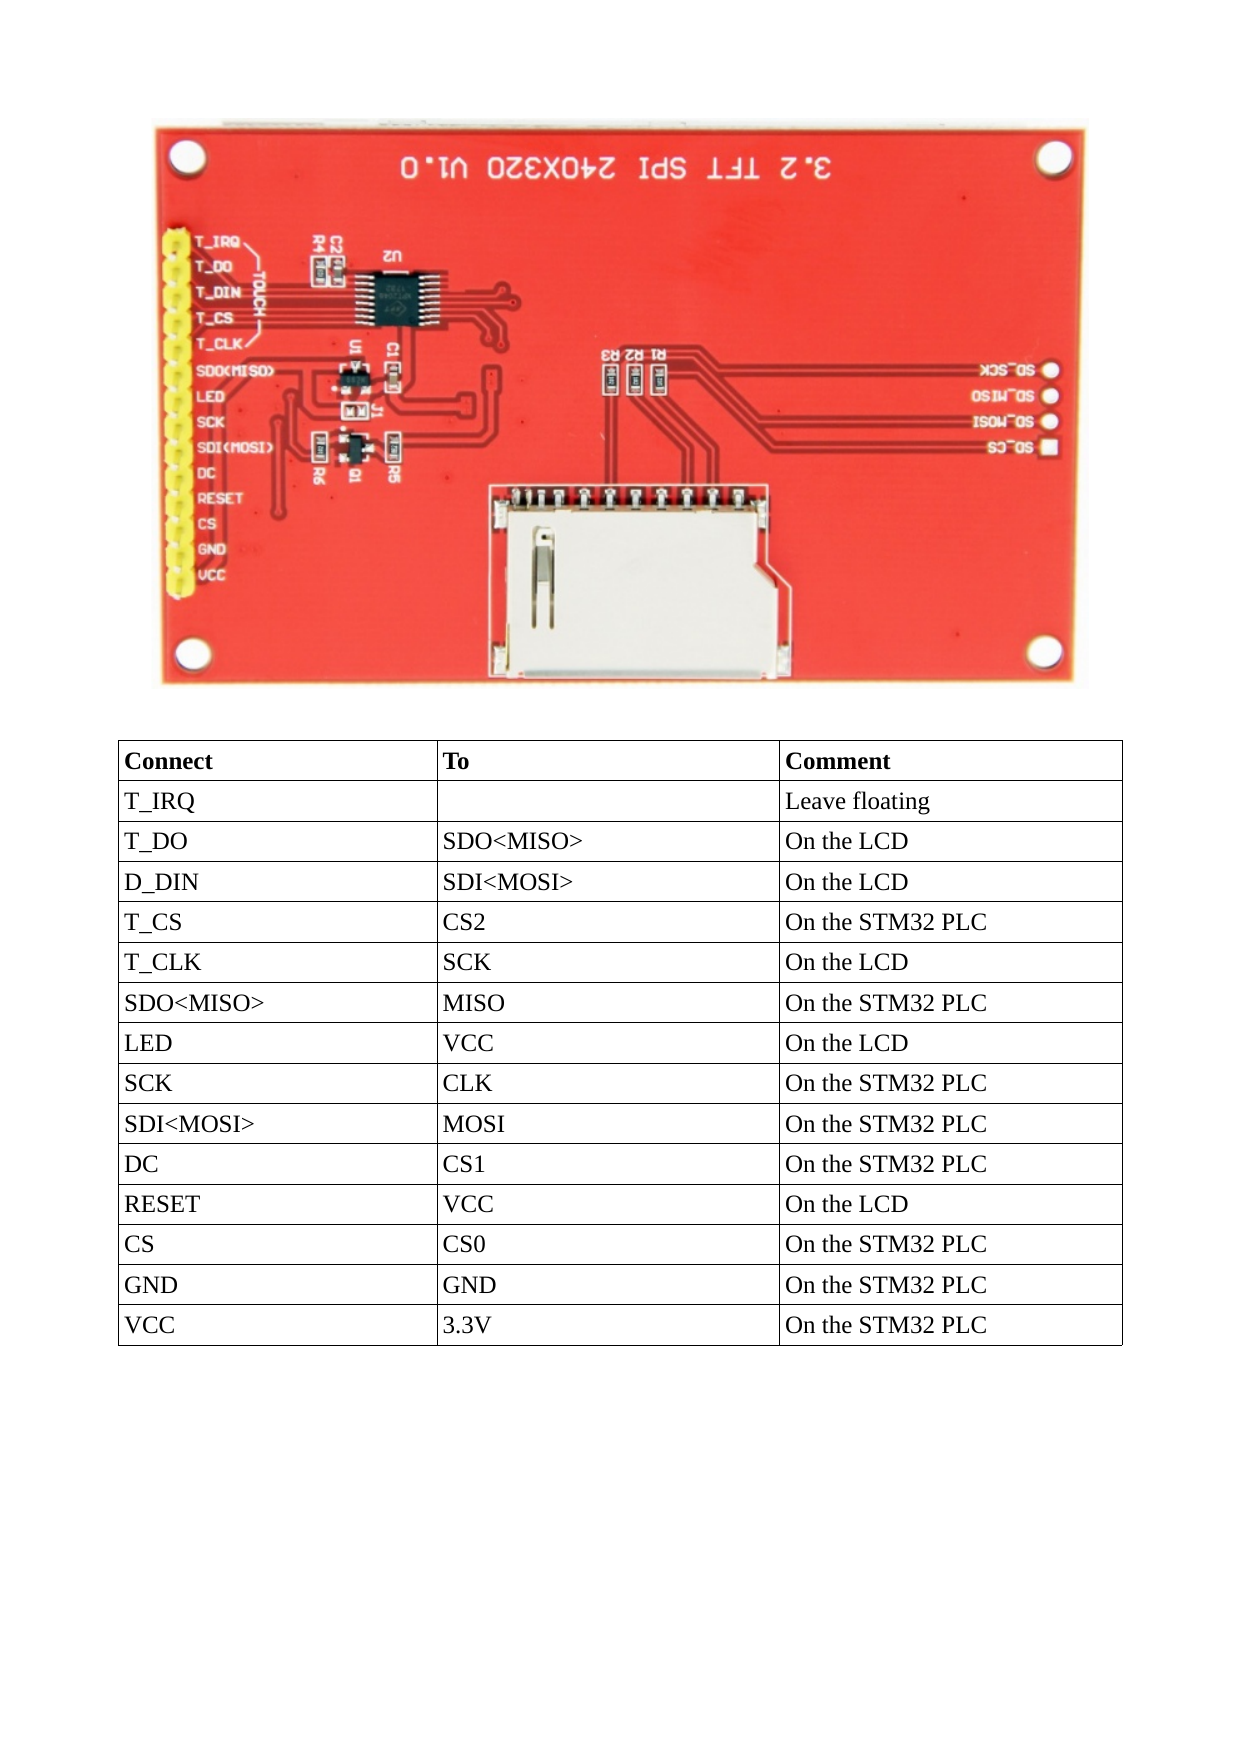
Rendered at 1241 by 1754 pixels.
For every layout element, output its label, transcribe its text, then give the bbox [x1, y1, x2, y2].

table_cell On the LCD [780, 1023, 1122, 1062]
table_cell SCK [119, 1064, 437, 1103]
table_cell 3.3V [438, 1305, 779, 1345]
table_cell LED [119, 1023, 437, 1062]
table_cell MISO [438, 983, 779, 1022]
table_cell On the STM32 PLC [780, 1104, 1122, 1143]
table_cell SDI<MOSI> [119, 1104, 437, 1143]
table_cell SDO<MISO> [119, 983, 437, 1022]
table_cell VCC [438, 1023, 779, 1062]
table_cell On the STM32 PLC [780, 1265, 1122, 1304]
table_cell GND [438, 1265, 779, 1304]
table_cell GND [119, 1265, 437, 1304]
table_cell DC [119, 1144, 437, 1183]
table_cell CS1 [438, 1144, 779, 1183]
table_cell T_IRQ [119, 781, 437, 821]
table_cell On the STM32 PLC [780, 902, 1122, 942]
table_cell CLK [438, 1064, 779, 1103]
table_header Connect [119, 741, 437, 780]
table_cell CS2 [438, 902, 779, 942]
table_cell CS [119, 1225, 437, 1264]
table_header To [438, 741, 779, 780]
table_cell On the STM32 PLC [780, 983, 1122, 1022]
table_cell On the STM32 PLC [780, 1144, 1122, 1183]
table_cell [438, 781, 779, 821]
table_cell On the LCD [780, 822, 1122, 861]
table_cell Leave floating [780, 781, 1122, 821]
picture [151, 118, 1089, 689]
table_cell SDI<MOSI> [438, 862, 779, 901]
table_cell T_DO [119, 822, 437, 861]
table_cell On the STM32 PLC [780, 1225, 1122, 1264]
table_cell MOSI [438, 1104, 779, 1143]
table_cell On the LCD [780, 862, 1122, 901]
table_cell VCC [438, 1185, 779, 1224]
table_cell RESET [119, 1185, 437, 1224]
table_cell CS0 [438, 1225, 779, 1264]
table_cell T_CLK [119, 943, 437, 982]
table_cell On the STM32 PLC [780, 1064, 1122, 1103]
table_cell On the STM32 PLC [780, 1305, 1122, 1345]
table_cell SDO<MISO> [438, 822, 779, 861]
table_cell VCC [119, 1305, 437, 1345]
table_header Comment [780, 741, 1122, 780]
table_cell SCK [438, 943, 779, 982]
table_cell On the LCD [780, 1185, 1122, 1224]
table_cell On the LCD [780, 943, 1122, 982]
table_cell D_DIN [119, 862, 437, 901]
table_cell T_CS [119, 902, 437, 942]
